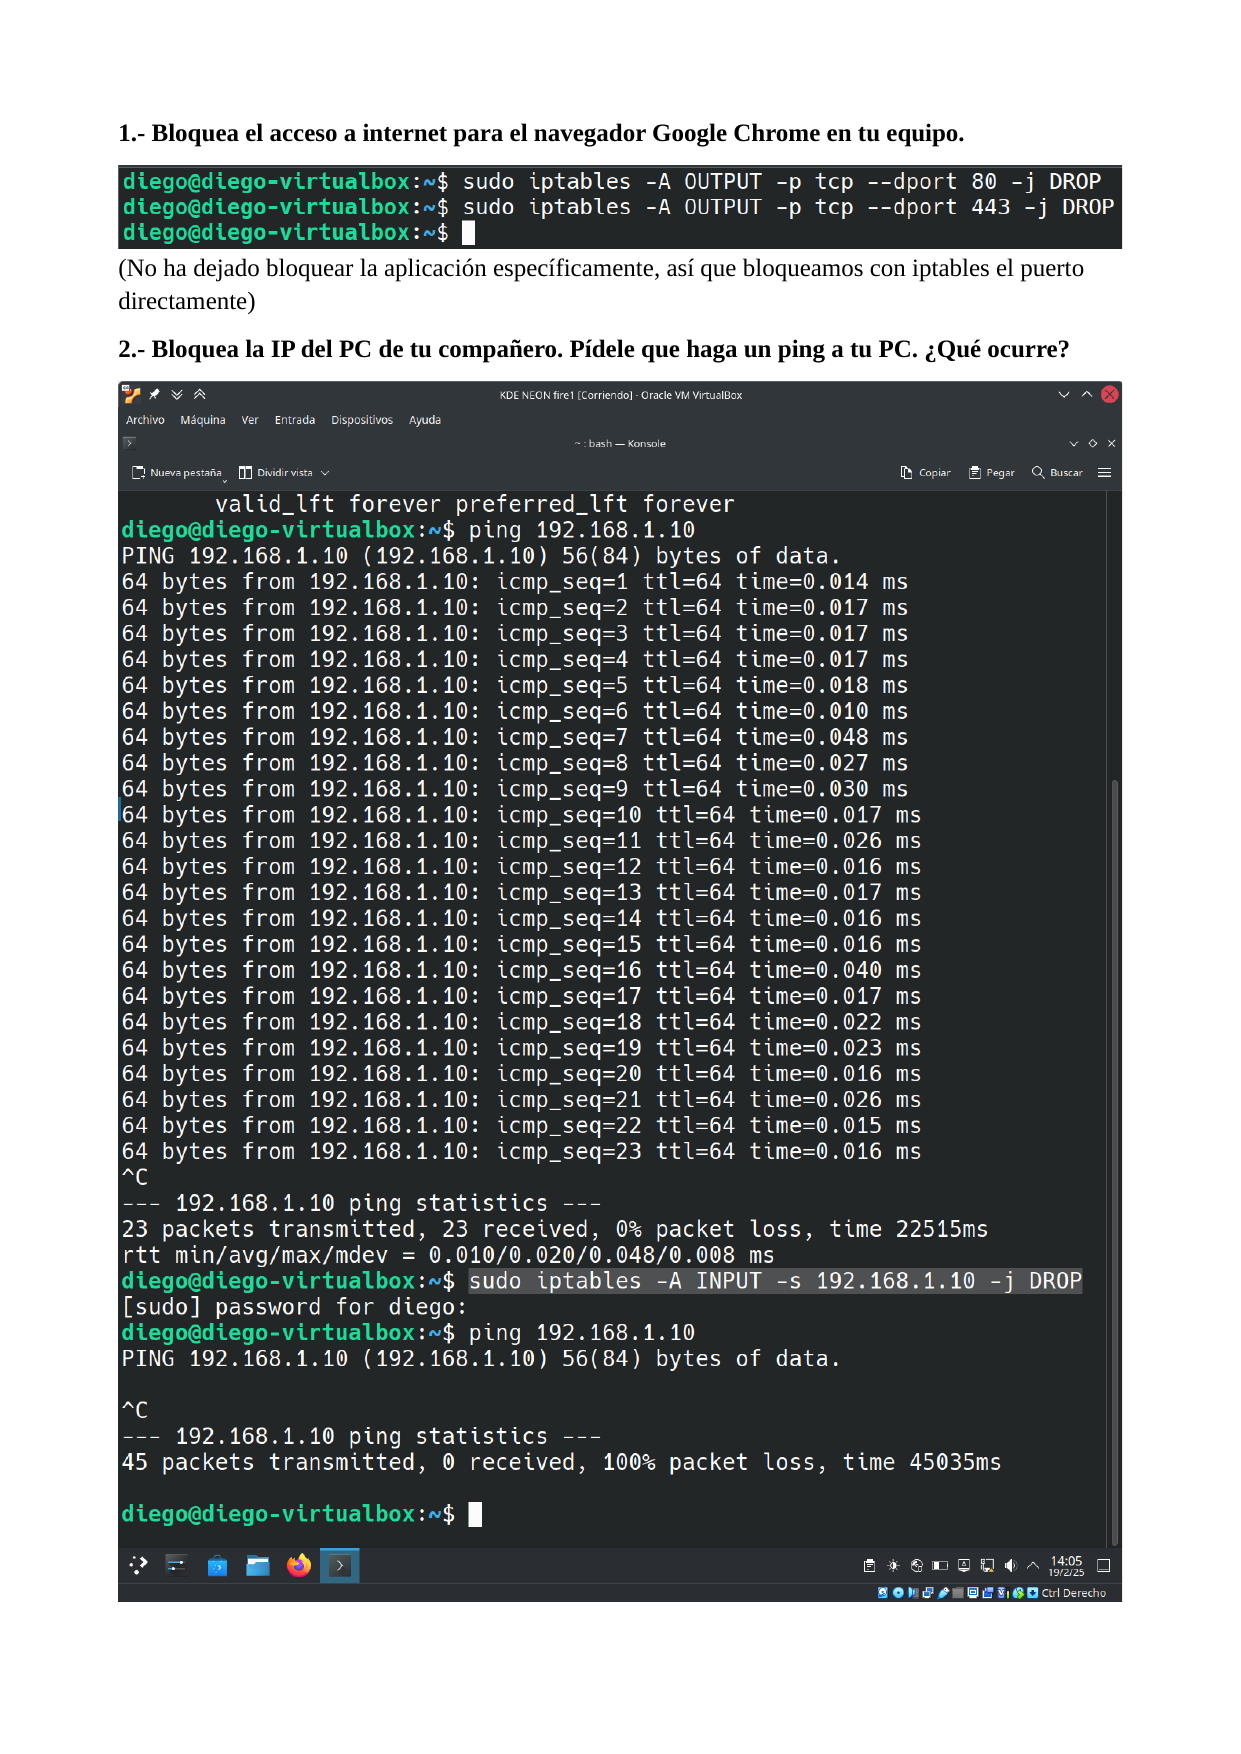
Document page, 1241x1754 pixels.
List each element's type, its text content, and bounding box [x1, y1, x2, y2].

picture [118, 381, 1123, 1602]
picture [118, 165, 1123, 249]
text 1.- Bloquea el acceso a internet para el navegador Google Chrome en tu equipo. [118, 118, 1122, 147]
text 2.- Bloquea la IP del PC de tu compañero. Pídele que haga un ping a tu PC. ¿Qué ocurre? [118, 334, 1122, 363]
text (No ha dejado bloquear la aplicación específicamente, así que bloqueamos con iptables el puerto directamente) [118, 249, 1122, 315]
